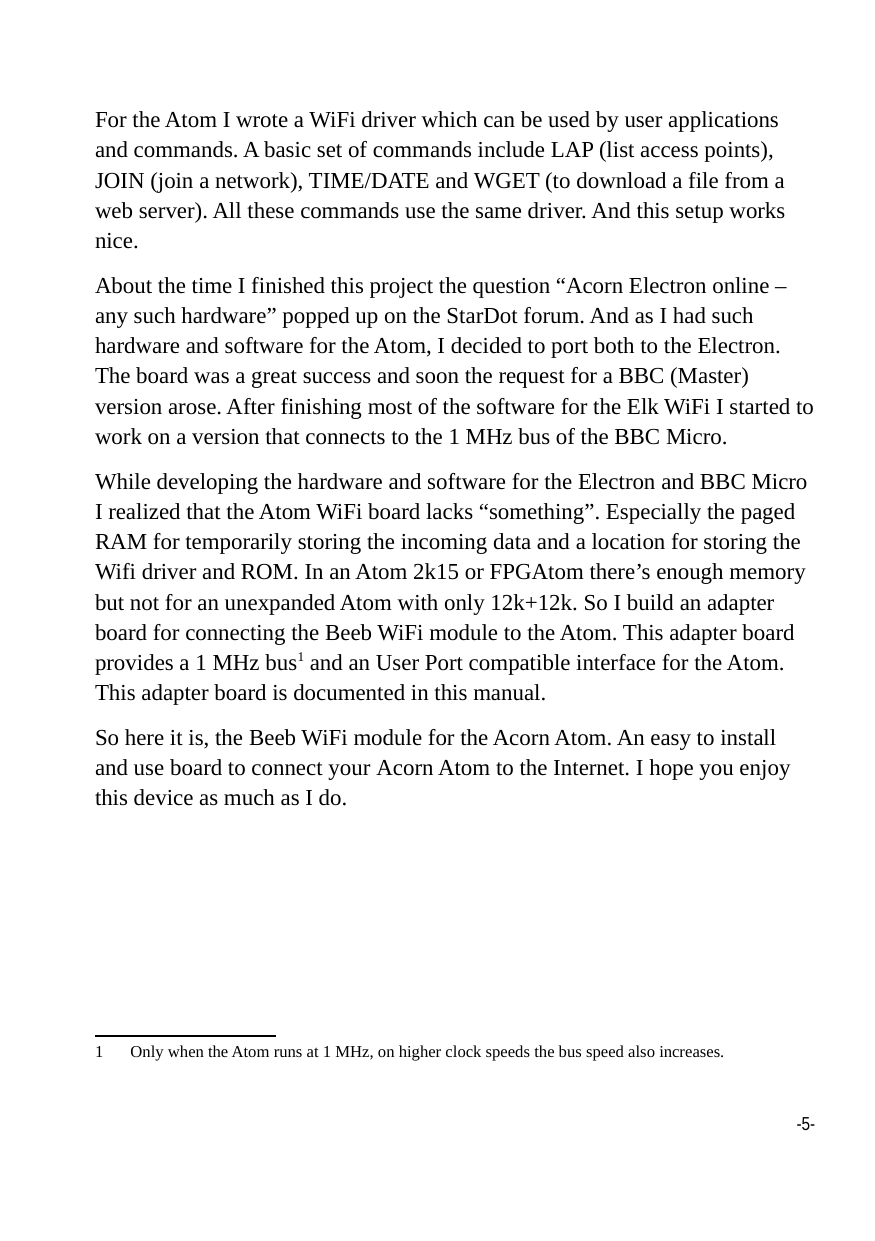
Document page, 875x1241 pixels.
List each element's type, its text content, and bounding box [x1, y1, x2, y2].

text Only when the Atom runs at 1 MHz, on higher clock speeds the bus speed also increases. [95, 1042, 815, 1061]
text About the time I finished this project the question “Acorn Electron online – any such hardware” popped up on the StarDot forum. And as I had such hardware and software for the Atom, I decided to port both to the Electron. The board was a great success and soon the request for a BBC (Master) version arose. After finishing most of the software for the Elk WiFi I started to work on a version that connects to the 1 MHz bus of the BBC Micro. [95, 272, 815, 449]
text So here it is, the Beeb WiFi module for the Acorn Atom. An easy to install and use board to connect your Acorn Atom to the Internet. I hope you enjoy this device as much as I do. [95, 724, 815, 811]
text While developing the hardware and software for the Electron and BBC Micro I realized that the Atom WiFi board lacks “something”. Especially the paged RAM for temporarily storing the incoming data and a location for storing the Wifi driver and ROM. In an Atom 2k15 or FPGAtom there’s enough memory but not for an unexpanded Atom with only 12k+12k. So I build an adapter board for connecting the Beeb WiFi module to the Atom. This adapter board provides a 1 MHz bus and an User Port compatible interface for the Atom. This adapter board is documented in this manual. [95, 468, 815, 706]
text For the Atom I wrote a WiFi driver which can be used by user applications and commands. A basic set of commands include LAP (list access points), JOIN (join a network), TIME/DATE and WGET (to download a file from a web server). All these commands use the same driver. And this setup works nice. [95, 106, 815, 253]
